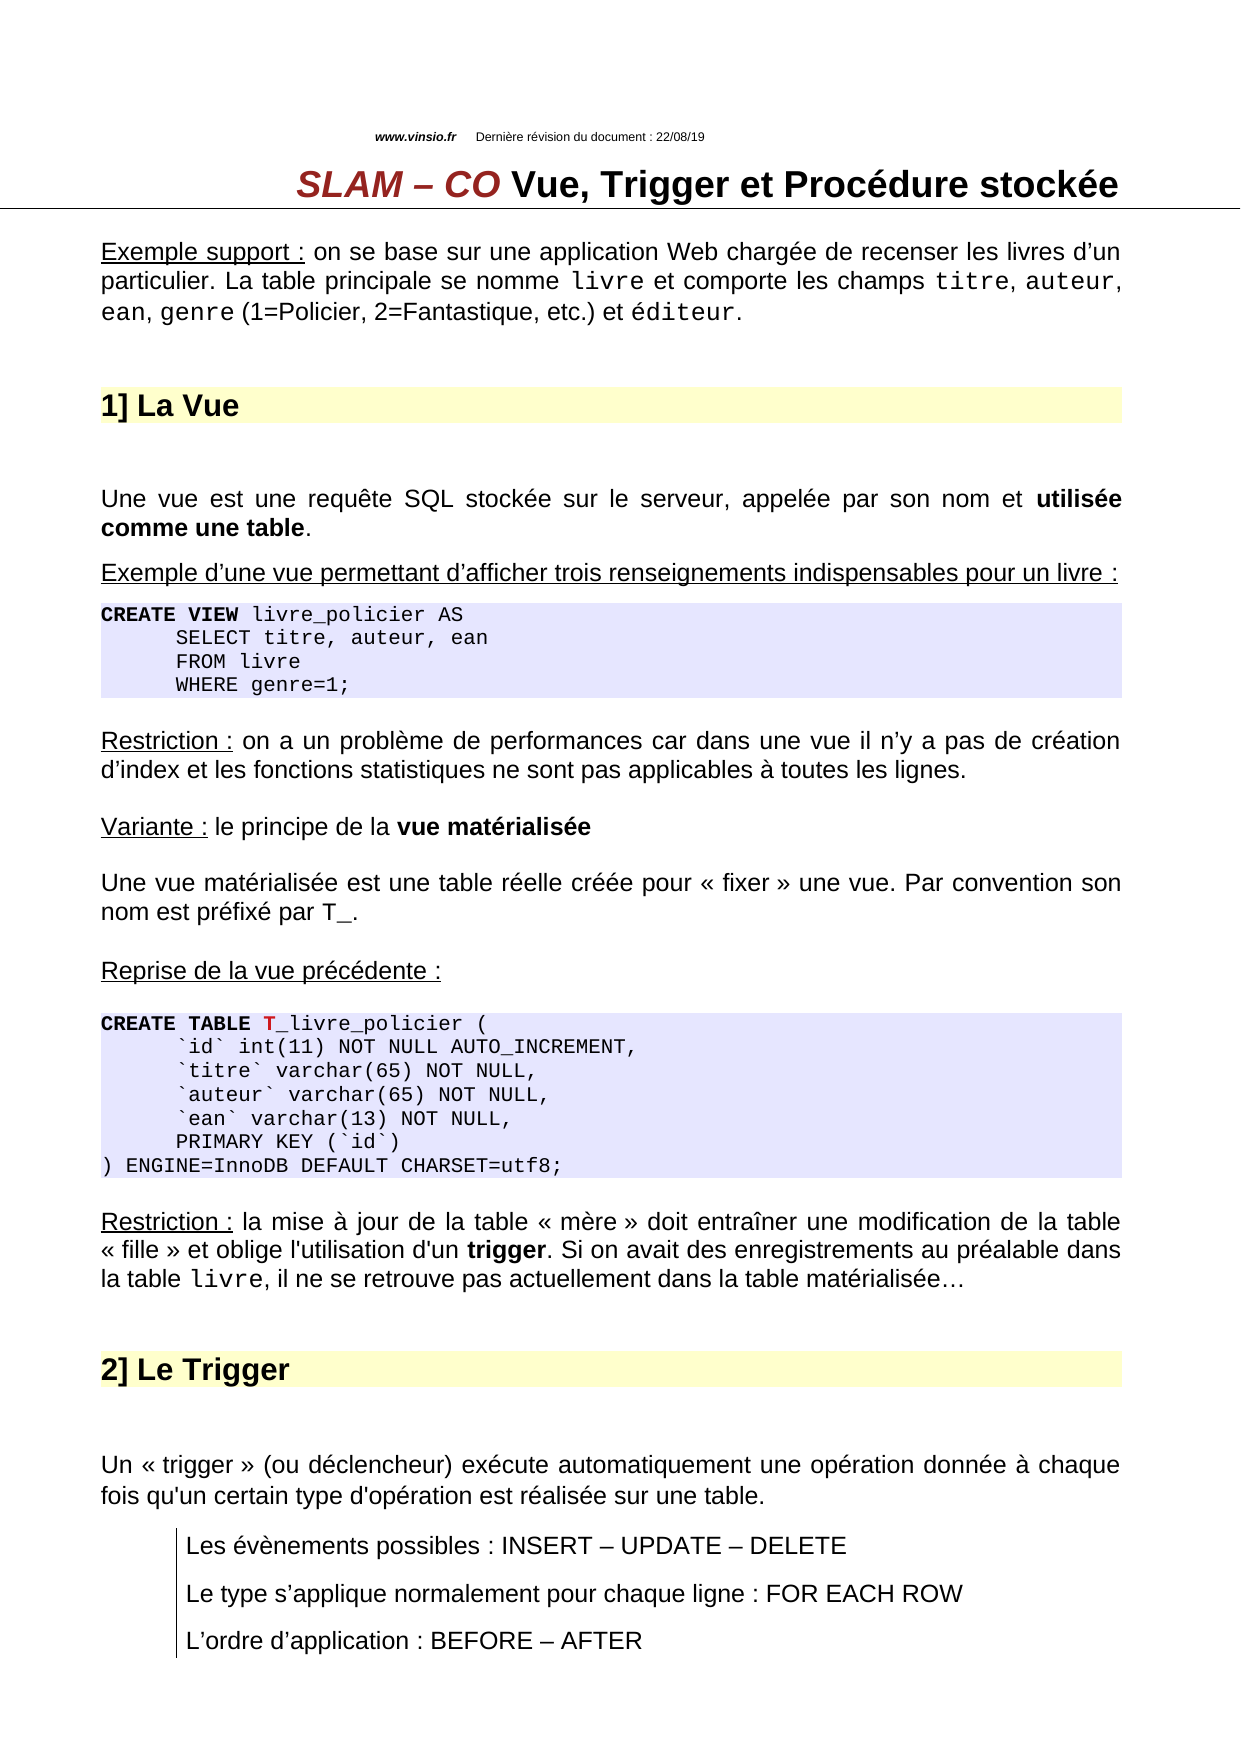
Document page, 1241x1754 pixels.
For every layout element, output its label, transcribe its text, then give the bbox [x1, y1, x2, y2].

text Une vue est une requête SQL stockée sur le serveur, appelée par son nom et utilisée comme une table. [101, 484, 1122, 541]
text CREATE VIEW livre_policier AS [101, 603, 1122, 627]
text SLAM – CO Vue, Trigger et Procédure stockée [101, 162, 1119, 205]
text CREATE TABLE T_livre_policier ( [101, 1013, 1122, 1037]
text Un « trigger » (ou déclencheur) exécute automatiquement une opération donnée à chaque fois qu'un certain type d'opération est réalisée sur une table. [101, 1450, 1122, 1509]
text Une vue matérialisée est une table réelle créée pour « fixer » une vue. Par convention son nom est préfixé par T_. [101, 868, 1122, 928]
text SELECT titre, auteur, ean [101, 627, 1122, 651]
text FROM livre [101, 651, 1122, 674]
text `id` int(11) NOT NULL AUTO_INCREMENT, [101, 1037, 1122, 1060]
text `titre` varchar(65) NOT NULL, `auteur` varchar(65) NOT NULL, `ean` varchar(13) NOT NULL, PRIMARY KEY (`id`) ) ENGINE=InnoDB DEFAULT CHARSET=utf8; [101, 1060, 1122, 1178]
text Restriction : on a un problème de performances car dans une vue il n’y a pas de création d’index et les fonctions statistiques ne sont pas applicables à toutes les lignes. [101, 726, 1122, 784]
text Restriction : la mise à jour de la table « mère » doit entraîner une modification de la table « fille » et oblige l'utilisation d'un trigger. Si on avait des enregistrements au préalable dans la table livre, il ne se retrouve pas actuellement dans la table matérialisée… [101, 1206, 1122, 1295]
text WHERE genre=1; [101, 674, 1122, 698]
text Exemple d’une vue permettant d’afficher trois renseignements indispensables pour un livre : [101, 558, 1122, 587]
text Les évènements possibles : INSERT – UPDATE – DELETE [177, 1528, 1122, 1560]
text Le type s’applique normalement pour chaque ligne : FOR EACH ROW [177, 1576, 1122, 1607]
text L’ordre d’application : BEFORE – AFTER [177, 1623, 1122, 1658]
text 2] Le Trigger [101, 1351, 1122, 1387]
text Reprise de la vue précédente : [101, 956, 1122, 985]
text Variante : le principe de la vue matérialisée [101, 812, 1122, 840]
text 1] La Vue [101, 387, 1122, 423]
text Exemple support : on se base sur une application Web chargée de recenser les livres d’un particulier. La table principale se nomme livre et comporte les champs titre, auteur, ean, genre (1=Policier, 2=Fantastique, etc.) et éditeur. [101, 237, 1122, 328]
